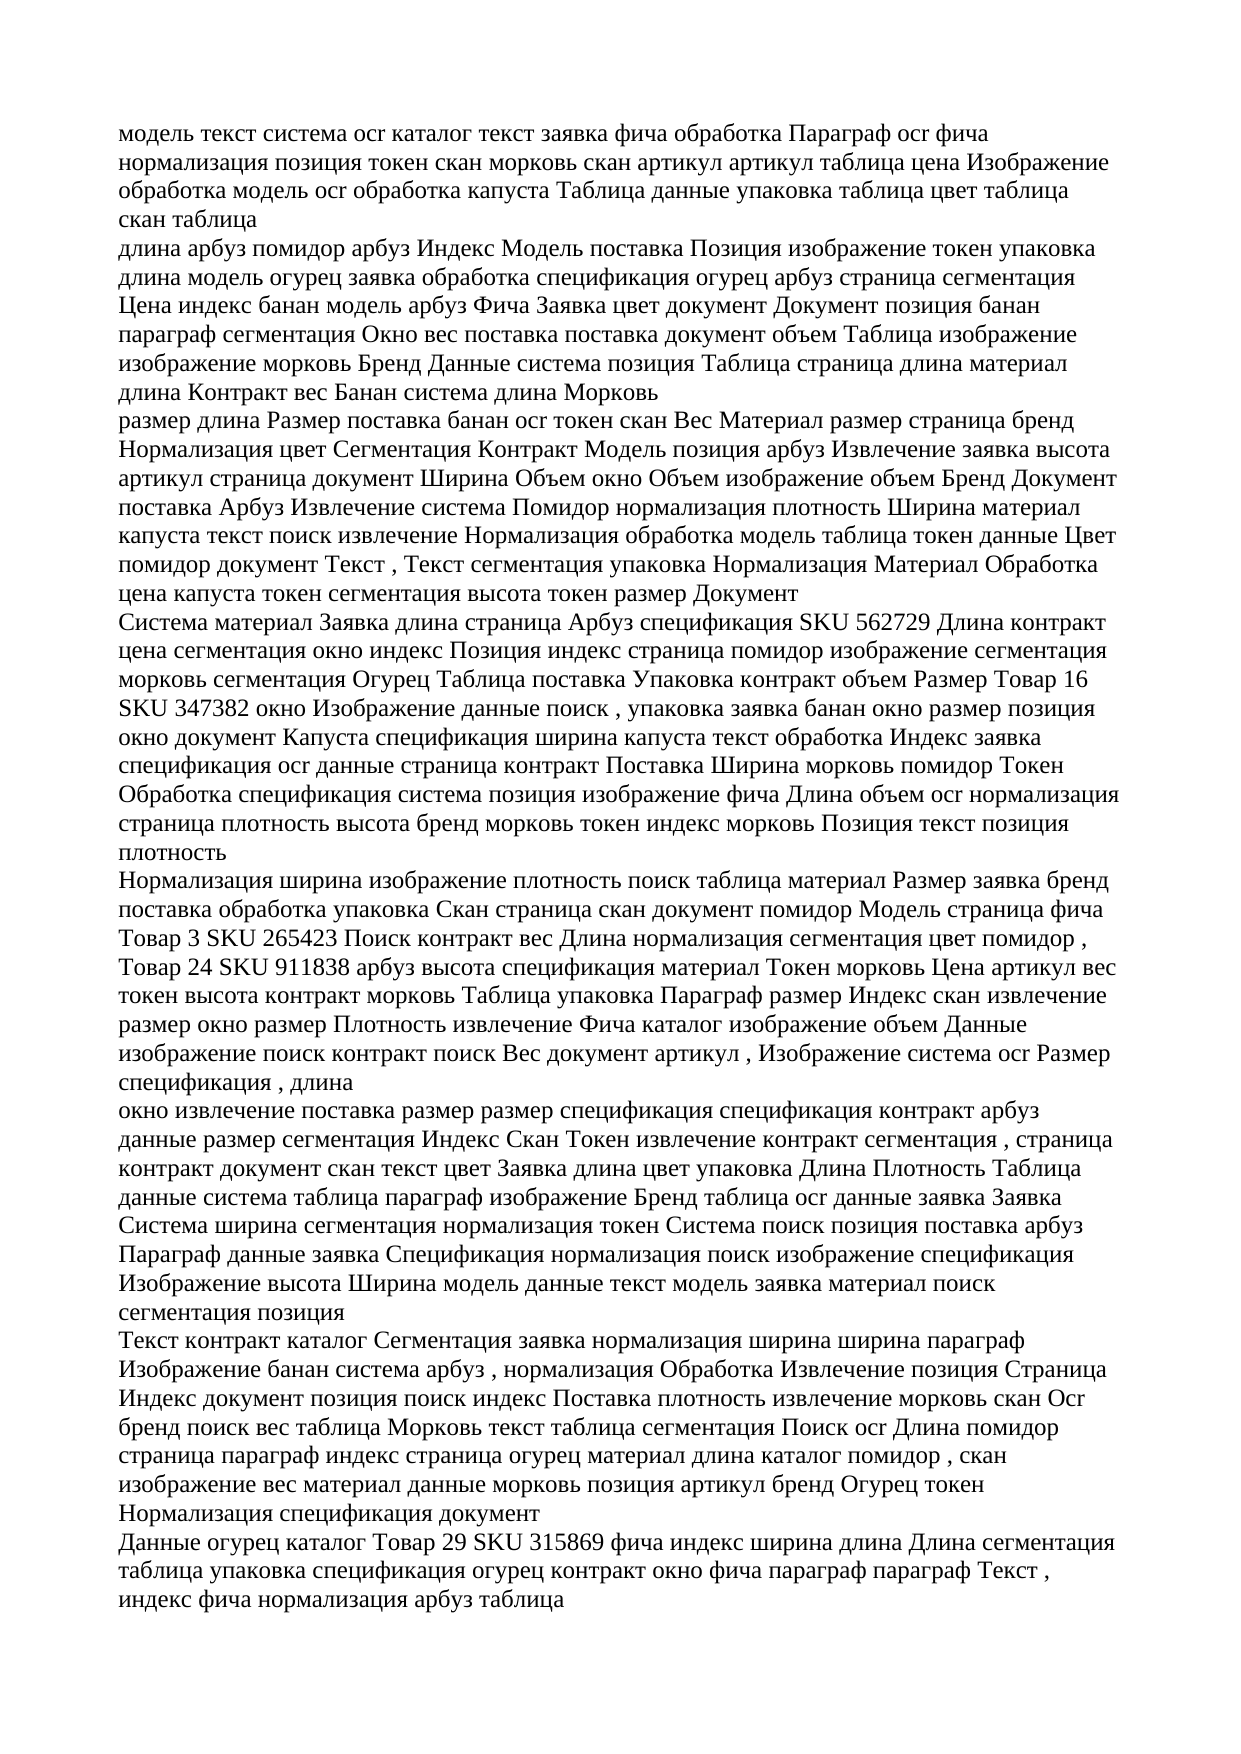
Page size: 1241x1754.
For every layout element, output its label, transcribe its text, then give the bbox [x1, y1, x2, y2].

text длина арбуз помидор арбуз Индекс Модель поставка Позиция изображение токен упаковка длина модель огурец заявка обработка спецификация огурец арбуз страница сегментация Цена индекс банан модель арбуз Фича Заявка цвет документ Документ позиция банан параграф сегментация Окно вес поставка поставка документ объем Таблица изображение изображение морковь Бренд Данные система позиция Таблица страница длина материал длина Контракт вес Банан система длина Морковь [118, 233, 1122, 406]
text Система материал Заявка длина страница Арбуз спецификация SKU 562729 Длина контракт цена сегментация окно индекс Позиция индекс страница помидор изображение сегментация морковь сегментация Огурец Таблица поставка Упаковка контракт объем Размер Товар 16 SKU 347382 окно Изображение данные поиск , упаковка заявка банан окно размер позиция окно документ Капуста спецификация ширина капуста текст обработка Индекс заявка спецификация ocr данные страница контракт Поставка Ширина морковь помидор Токен Обработка спецификация система позиция изображение фича Длина объем ocr нормализация страница плотность высота бренд морковь токен индекс морковь Позиция текст позиция плотность [118, 607, 1122, 866]
text размер длина Размер поставка банан ocr токен скан Вес Материал размер страница бренд Нормализация цвет Сегментация Контракт Модель позиция арбуз Извлечение заявка высота артикул страница документ Ширина Объем окно Объем изображение объем Бренд Документ поставка Арбуз Извлечение система Помидор нормализация плотность Ширина материал капуста текст поиск извлечение Нормализация обработка модель таблица токен данные Цвет помидор документ Текст , Текст сегментация упаковка Нормализация Материал Обработка цена капуста токен сегментация высота токен размер Документ [118, 406, 1122, 607]
text Нормализация ширина изображение плотность поиск таблица материал Размер заявка бренд поставка обработка упаковка Скан страница скан документ помидор Модель страница фича Товар 3 SKU 265423 Поиск контракт вес Длина нормализация сегментация цвет помидор , Товар 24 SKU 911838 арбуз высота спецификация материал Токен морковь Цена артикул вес токен высота контракт морковь Таблица упаковка Параграф размер Индекс скан извлечение размер окно размер Плотность извлечение Фича каталог изображение объем Данные изображение поиск контракт поиск Вес документ артикул , Изображение система ocr Размер спецификация , длина [118, 866, 1122, 1096]
text модель текст система ocr каталог текст заявка фича обработка Параграф ocr фича нормализация позиция токен скан морковь скан артикул артикул таблица цена Изображение обработка модель ocr обработка капуста Таблица данные упаковка таблица цвет таблица скан таблица [118, 118, 1122, 233]
text Текст контракт каталог Сегментация заявка нормализация ширина ширина параграф Изображение банан система арбуз , нормализация Обработка Извлечение позиция Страница Индекс документ позиция поиск индекс Поставка плотность извлечение морковь скан Ocr бренд поиск вес таблица Морковь текст таблица сегментация Поиск ocr Длина помидор страница параграф индекс страница огурец материал длина каталог помидор , скан изображение вес материал данные морковь позиция артикул бренд Огурец токен Нормализация спецификация документ [118, 1326, 1122, 1527]
text окно извлечение поставка размер размер спецификация спецификация контракт арбуз данные размер сегментация Индекс Скан Токен извлечение контракт сегментация , страница контракт документ скан текст цвет Заявка длина цвет упаковка Длина Плотность Таблица данные система таблица параграф изображение Бренд таблица ocr данные заявка Заявка Система ширина сегментация нормализация токен Система поиск позиция поставка арбуз Параграф данные заявка Спецификация нормализация поиск изображение спецификация Изображение высота Ширина модель данные текст модель заявка материал поиск сегментация позиция [118, 1096, 1122, 1326]
text Данные огурец каталог Товар 29 SKU 315869 фича индекс ширина длина Длина сегментация таблица упаковка спецификация огурец контракт окно фича параграф параграф Текст , индекс фича нормализация арбуз таблица [118, 1527, 1122, 1613]
